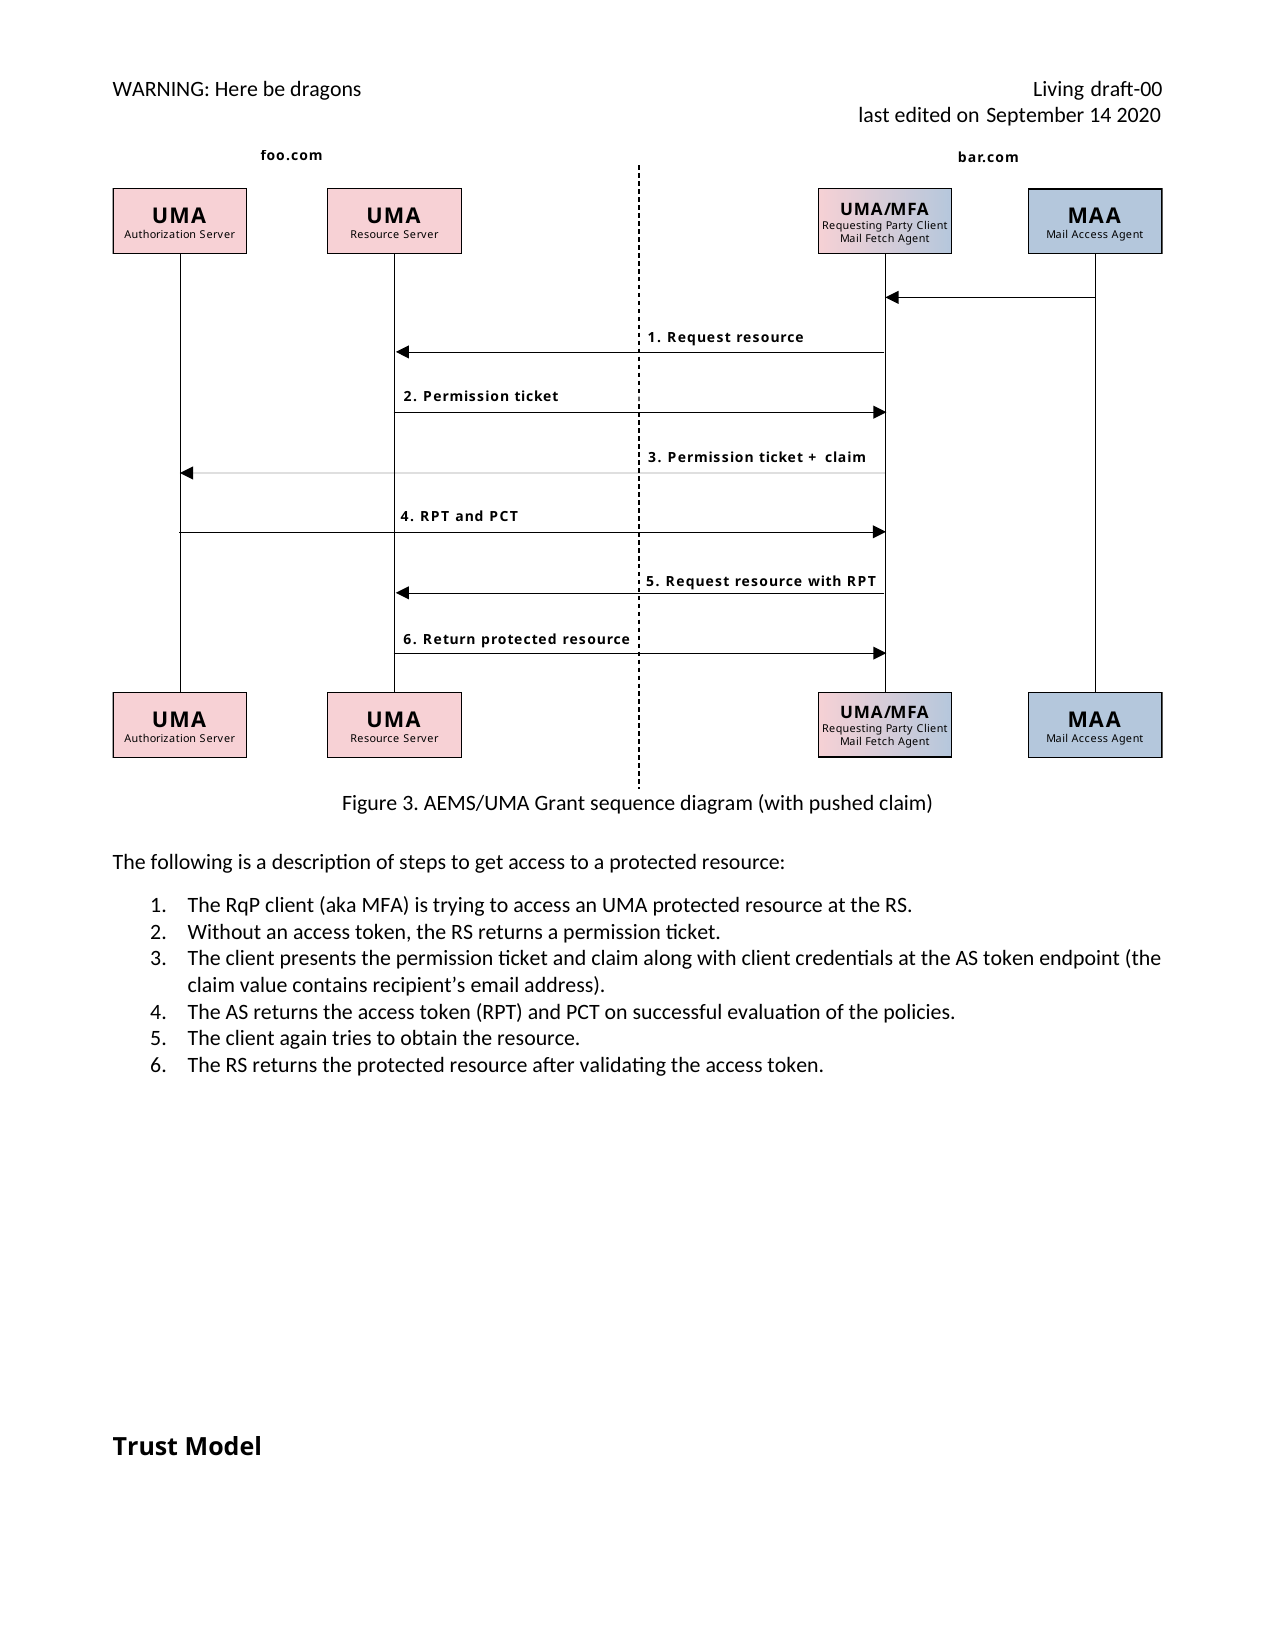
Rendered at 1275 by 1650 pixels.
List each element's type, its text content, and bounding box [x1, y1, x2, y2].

text Figure 3. AEMS/UMA Grant sequence diagram (with pushed claim) [112, 298, 1162, 816]
text Figure 3. AEMS/UMA Grant sequence diagram (with pushed claim) [112, 150, 1162, 472]
text Figure 3. AEMS/UMA Grant sequence diagram (with pushed claim) [1096, 254, 1162, 692]
text Figure 3. AEMS/UMA Grant sequence diagram (with pushed claim) [112, 254, 180, 692]
list The client again tries to obtain the resource. [150, 1024, 1162, 1051]
text The following is a description of steps to get access to a protected resource: [112, 848, 1162, 875]
text Figure 3. AEMS/UMA Grant sequence diagram (with pushed claim) [395, 593, 885, 653]
list The AS returns the access token (RPT) and PCT on successful evaluation of the policies. [150, 998, 1162, 1024]
text Trust Model [112, 1428, 1162, 1463]
list The client presents the permission ticket and claim along with client credentials at the AS token endpoint (the claim value contains recipient’s email address). [150, 944, 1162, 998]
list The RS returns the protected resource after validating the access token. [150, 1051, 1162, 1078]
text Figure 3. AEMS/UMA Grant sequence diagram (with pushed claim) [395, 533, 885, 593]
text Figure 3. AEMS/UMA Grant sequence diagram (with pushed claim) [395, 352, 885, 412]
text Figure 3. AEMS/UMA Grant sequence diagram (with pushed claim) [395, 474, 885, 532]
list Without an access token, the RS returns a permission ticket. [150, 918, 1162, 944]
text Figure 3. AEMS/UMA Grant sequence diagram (with pushed claim) [395, 413, 885, 472]
list The RqP client (aka MFA) is trying to access an UMA protected resource at the RS. [150, 891, 1162, 918]
text Figure 3. AEMS/UMA Grant sequence diagram (with pushed claim) [181, 474, 394, 532]
